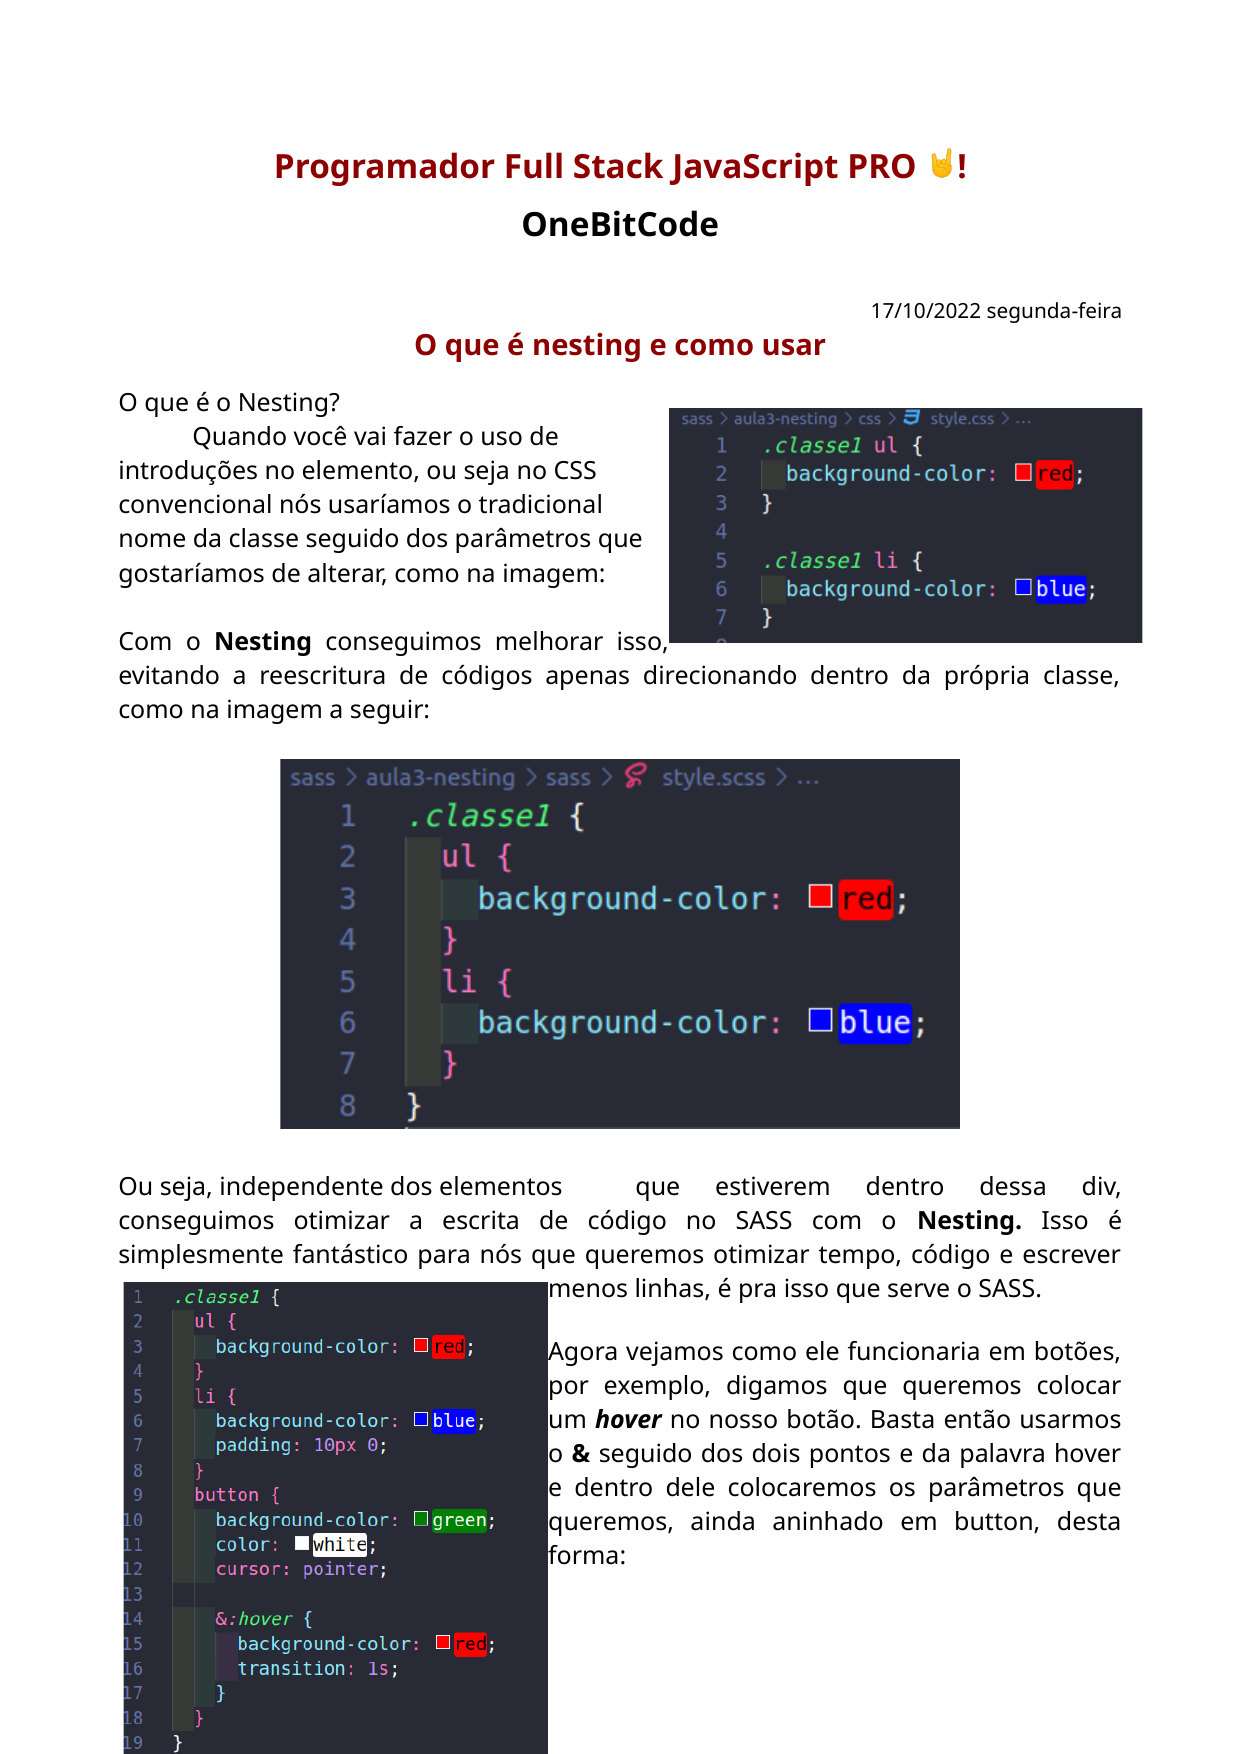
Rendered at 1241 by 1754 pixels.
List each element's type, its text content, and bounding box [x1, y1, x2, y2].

text Quando você vai fazer o uso de [118, 419, 669, 453]
text O que é nesting e como usar [118, 325, 1122, 364]
text nome da classe seguido dos parâmetros que [118, 521, 669, 555]
text introduções no elemento, ou seja no CSS [118, 453, 669, 487]
text Ou seja, independente dos elementos que estiverem dentro dessa div, conseguimos otimizar a escrita de código no SASS com o Nesting. Isso é simplesmente fantástico para nós que queremos otimizar tempo, código e escrever menos linhas, é pra isso que serve o SASS. [118, 1168, 1122, 1304]
text Com o Nesting conseguimos melhorar isso, evitando a reescritura de códigos apenas direcionando dentro da própria classe, como na imagem a seguir: [118, 623, 1122, 726]
picture [669, 408, 1143, 643]
picture [280, 759, 960, 1129]
text Agora vejamos como ele funcionaria em botões, por exemplo, digamos que queremos colocar um hover no nosso botão. Basta então usarmos o & seguido dos dois pontos e da palavra hover e dentro dele colocaremos os parâmetros que queremos, ainda aninhado em button, desta forma: [548, 1333, 1122, 1572]
text 17/10/2022 segunda-feira [118, 296, 1122, 325]
text gostaríamos de alterar, como na imagem: [118, 555, 669, 589]
picture [123, 1282, 548, 1754]
picture [925, 147, 958, 179]
text O que é o Nesting? [118, 385, 1122, 419]
text convencional nós usaríamos o tradicional [118, 487, 669, 521]
